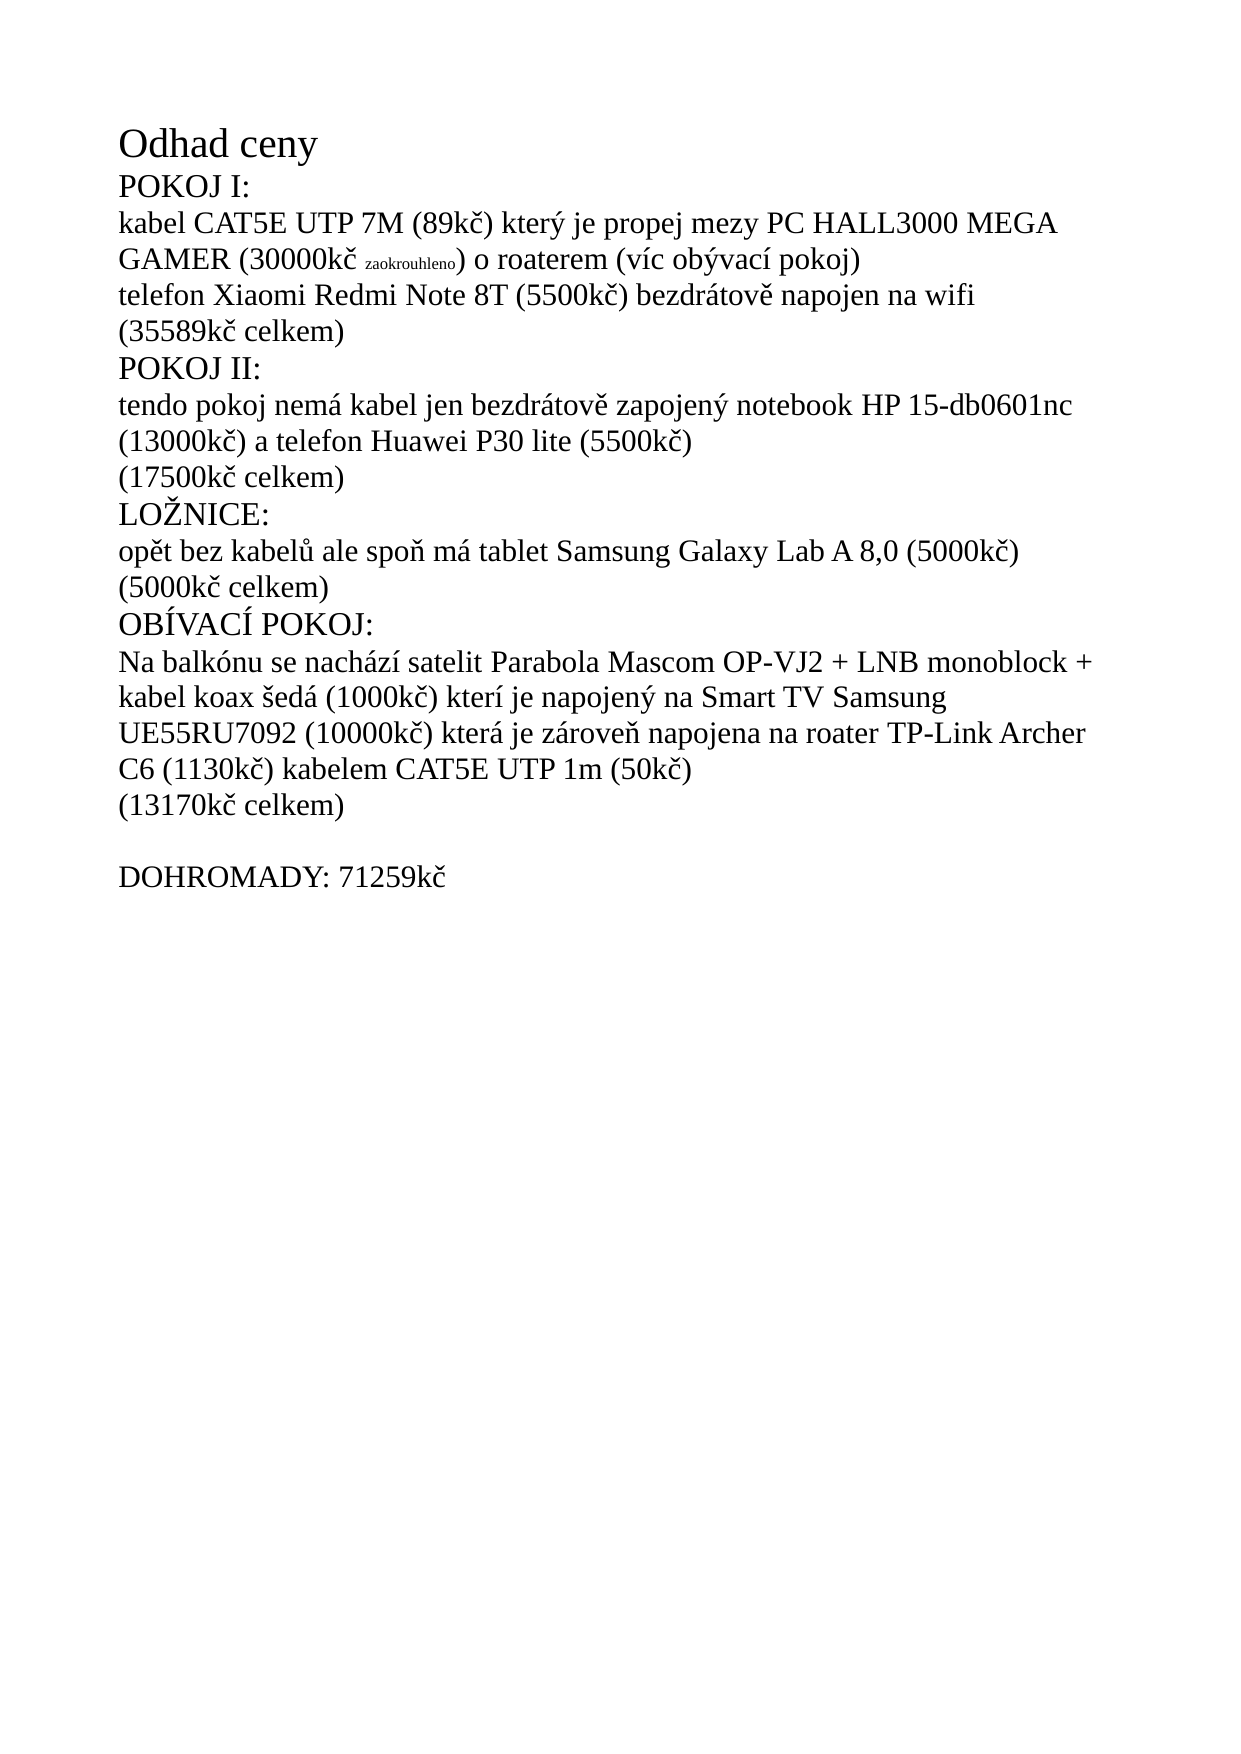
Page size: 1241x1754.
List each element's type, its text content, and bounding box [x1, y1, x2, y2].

text (5000kč celkem) [118, 568, 1122, 604]
text (17500kč celkem) [118, 458, 1122, 494]
text telefon Xiaomi Redmi Note 8T (5500kč) bezdrátově napojen na wifi [118, 276, 1122, 312]
text kabel CAT5E UTP 7M (89kč) který je propej mezy PC HALL3000 MEGA GAMER (30000kč zaokrouhleno) o roaterem (víc obývací pokoj) [118, 204, 1122, 276]
text Na balkónu se nachází satelit Parabola Mascom OP-VJ2 + LNB monoblock + kabel koax šedá (1000kč) kterí je napojený na Smart TV Samsung UE55RU7092 (10000kč) která je zároveň napojena na roater TP-Link Archer C6 (1130kč) kabelem CAT5E UTP 1m (50kč) [118, 643, 1122, 787]
text opět bez kabelů ale spoň má tablet Samsung Galaxy Lab A 8,0 (5000kč) [118, 533, 1122, 568]
text POKOJ II: [118, 348, 1122, 386]
text POKOJ I: [118, 166, 1122, 204]
text OBÍVACÍ POKOJ: [118, 604, 1122, 643]
text (35589kč celkem) [118, 312, 1122, 348]
text (13170kč celkem) [118, 787, 1122, 822]
text Odhad ceny [118, 118, 1122, 166]
text LOŽNICE: [118, 494, 1122, 533]
text DOHROMADY: 71259kč [118, 858, 1122, 894]
text tendo pokoj nemá kabel jen bezdrátově zapojený notebook HP 15-db0601nc (13000kč) a telefon Huawei P30 lite (5500kč) [118, 386, 1122, 458]
